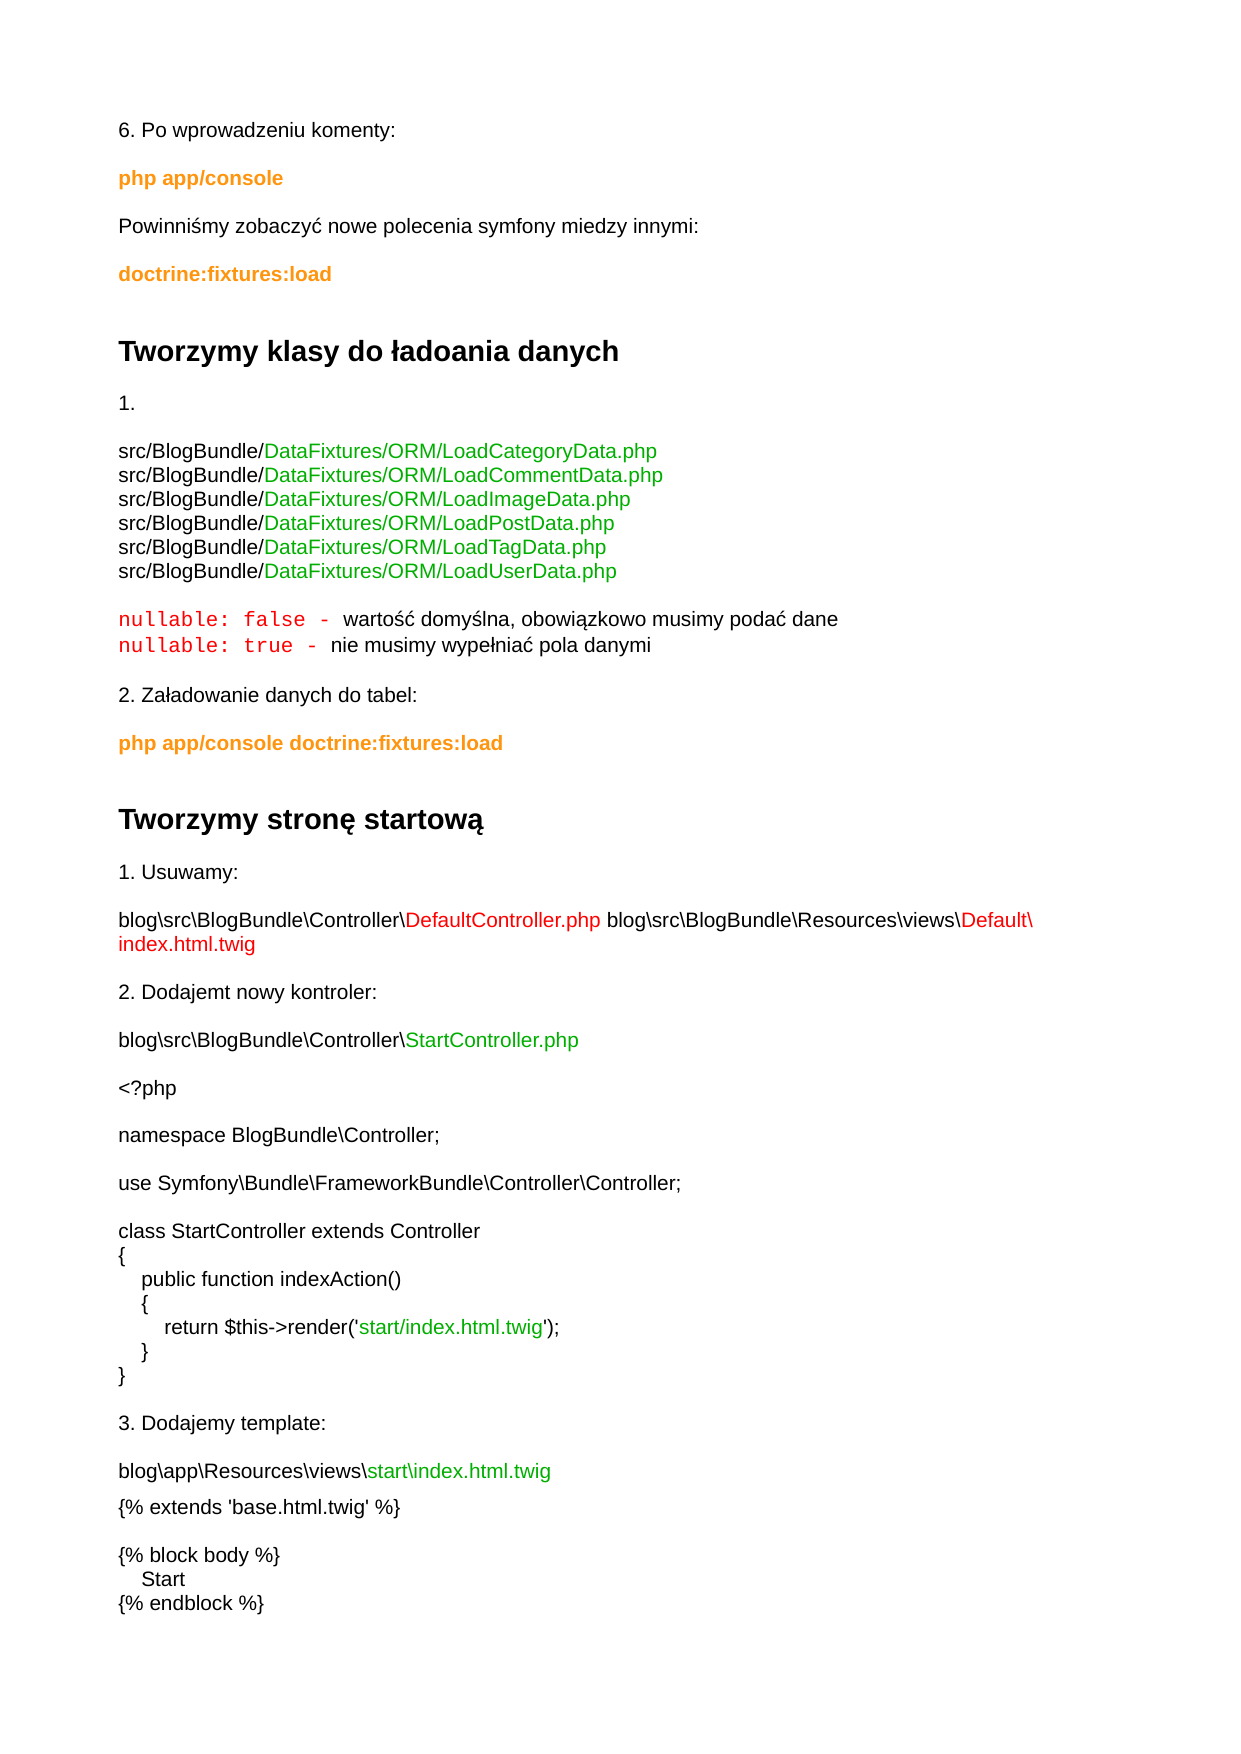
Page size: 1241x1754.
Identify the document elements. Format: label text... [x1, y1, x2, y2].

text use Symfony\Bundle\FrameworkBundle\Controller\Controller; [118, 1171, 1122, 1195]
text src/BlogBundle/DataFixtures/ORM/LoadCategoryData.php [118, 439, 1122, 463]
text return $this->render('start/index.html.twig'); [118, 1315, 1122, 1339]
text 1. [118, 391, 1122, 415]
text { [118, 1291, 1122, 1315]
text Tworzymy klasy do ładoania danych [118, 334, 1122, 367]
text } [118, 1363, 1122, 1387]
text } [118, 1339, 1122, 1363]
text Powinniśmy zobaczyć nowe polecenia symfony miedzy innymi: [118, 214, 1122, 238]
text {% block body %} [118, 1543, 1122, 1567]
text blog\src\BlogBundle\Controller\StartController.php [118, 1027, 1122, 1051]
text namespace BlogBundle\Controller; [118, 1123, 1122, 1147]
text <?php [118, 1075, 1122, 1099]
text nullable: false - wartość domyślna, obowiązkowo musimy podać dane [118, 607, 1122, 633]
text php app/console doctrine:fixtures:load [118, 730, 1122, 754]
text src/BlogBundle/DataFixtures/ORM/LoadPostData.php [118, 511, 1122, 535]
text 2. Załadowanie danych do tabel: [118, 682, 1122, 706]
text 6. Po wprowadzeniu komenty: [118, 118, 1122, 142]
text {% extends 'base.html.twig' %} [118, 1495, 1122, 1519]
text class StartController extends Controller [118, 1219, 1122, 1243]
text Start [118, 1567, 1122, 1591]
text {% endblock %} [118, 1591, 1122, 1615]
text Tworzymy stronę startową [118, 802, 1122, 836]
text { [118, 1243, 1122, 1267]
text nullable: true - nie musimy wypełniać pola danymi [118, 633, 1122, 658]
text public function indexAction() [118, 1267, 1122, 1291]
text 3. Dodajemy template: [118, 1411, 1122, 1435]
text src/BlogBundle/DataFixtures/ORM/LoadUserData.php [118, 559, 1122, 583]
text blog\src\BlogBundle\Controller\DefaultController.php blog\src\BlogBundle\Resources\views\Default\index.html.twig [118, 908, 1122, 956]
text blog\app\Resources\views\start\index.html.twig [118, 1459, 1122, 1483]
text php app/console [118, 166, 1122, 190]
text src/BlogBundle/DataFixtures/ORM/LoadImageData.php [118, 487, 1122, 511]
text 1. Usuwamy: [118, 860, 1122, 884]
text 2. Dodajemt nowy kontroler: [118, 979, 1122, 1003]
text src/BlogBundle/DataFixtures/ORM/LoadTagData.php [118, 535, 1122, 559]
text doctrine:fixtures:load [118, 262, 1122, 286]
text src/BlogBundle/DataFixtures/ORM/LoadCommentData.php [118, 463, 1122, 487]
